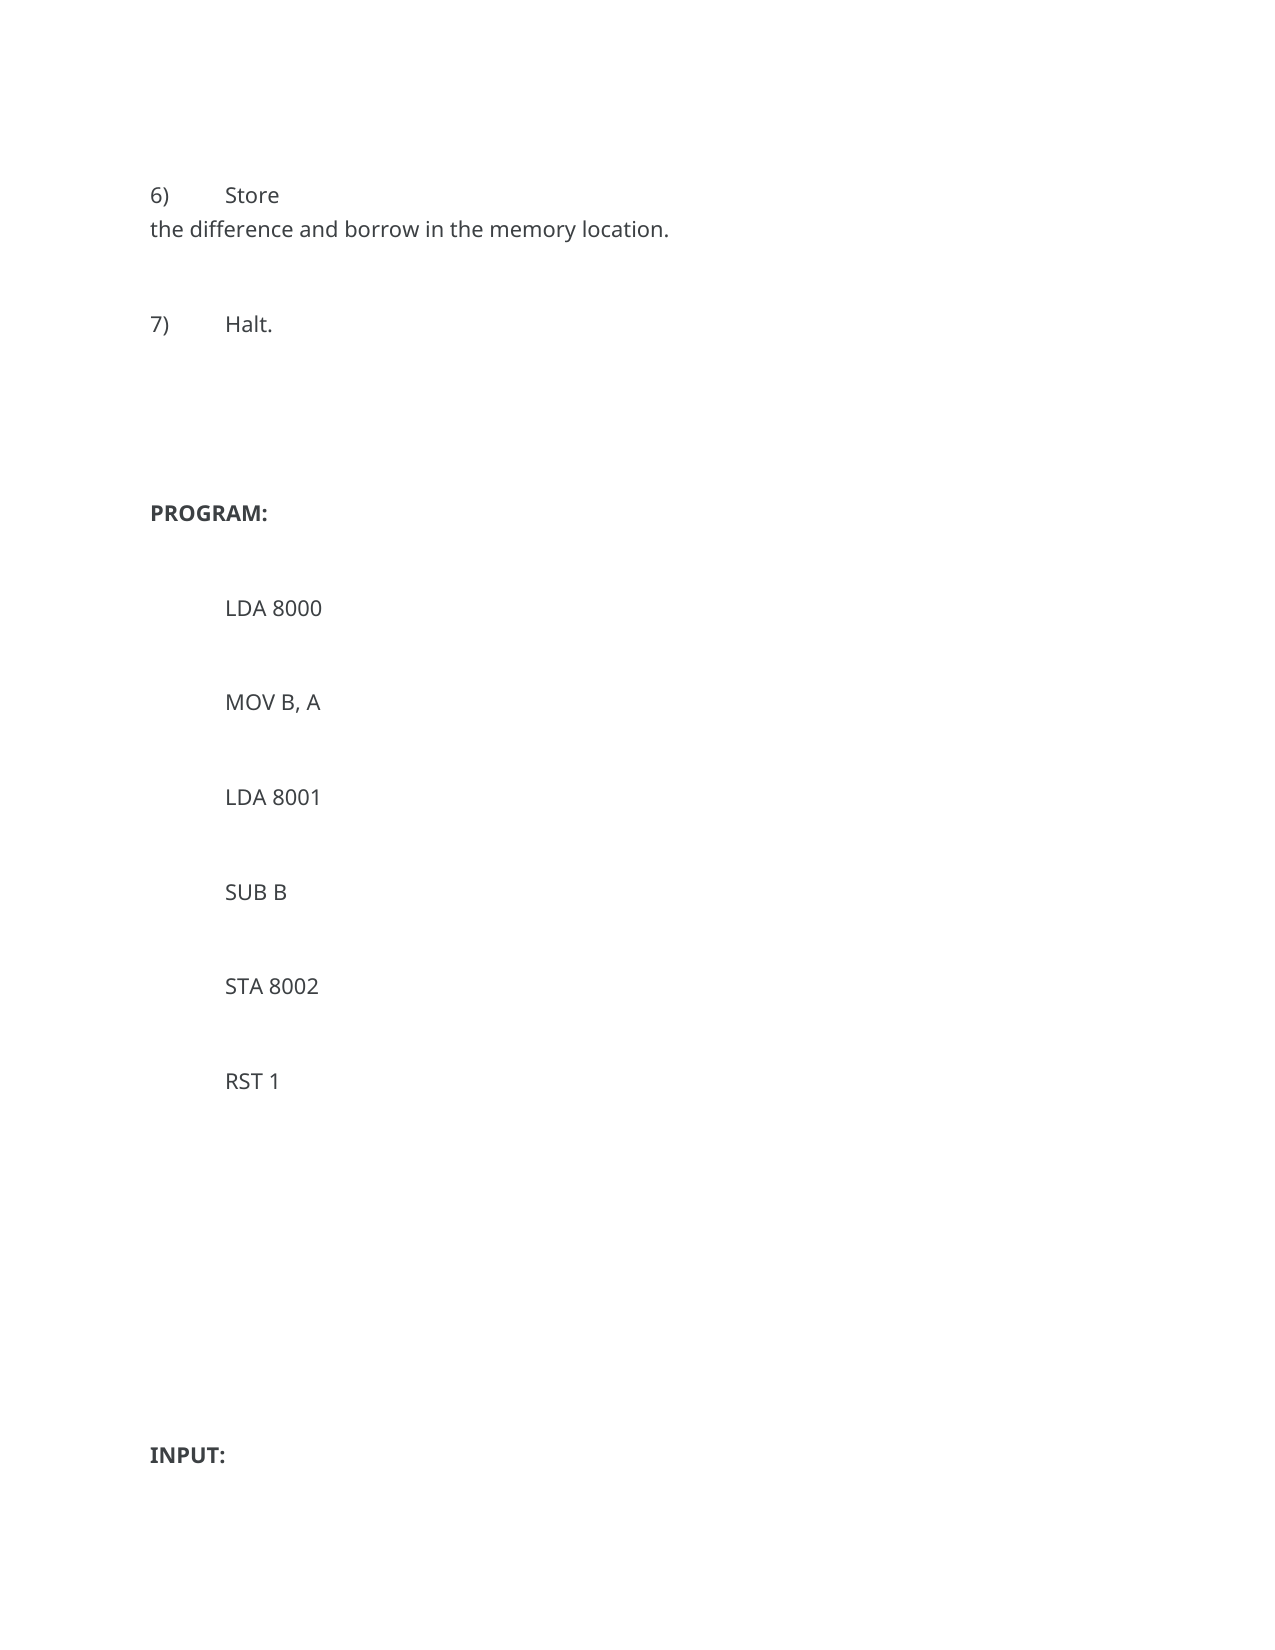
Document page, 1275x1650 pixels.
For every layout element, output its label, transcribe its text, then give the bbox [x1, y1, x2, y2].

text the difference and borrow in the memory location. [150, 214, 1125, 244]
text 7) Halt. [150, 309, 1125, 339]
text MOV B, A [150, 687, 1125, 717]
text STA 8002 [150, 971, 1125, 1001]
text LDA 8000 [150, 593, 1125, 622]
text SUB B [150, 876, 1125, 906]
text LDA 8001 [150, 782, 1125, 812]
text INPUT: [150, 1440, 1125, 1470]
text 6) Store [150, 180, 1125, 210]
text PROGRAM: [150, 498, 1125, 528]
text RST 1 [150, 1066, 1125, 1095]
